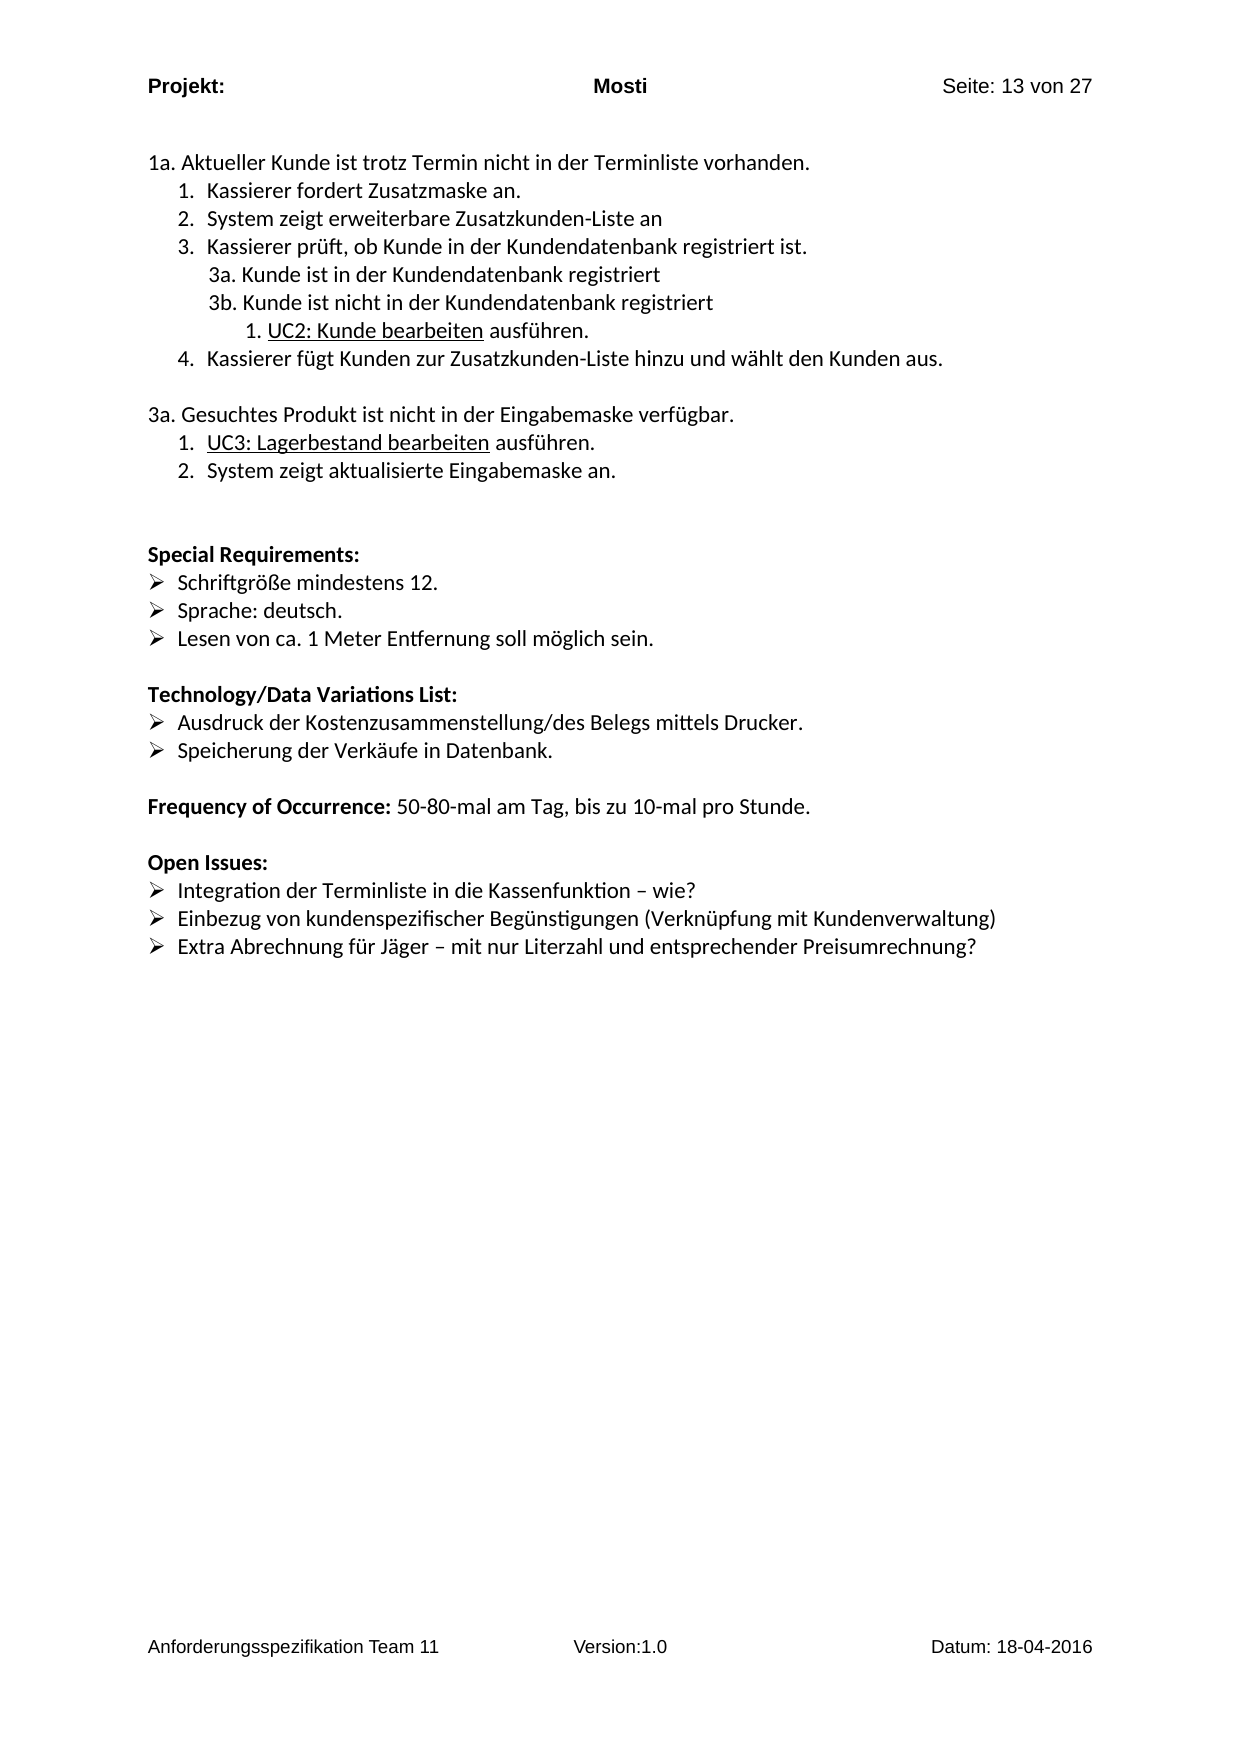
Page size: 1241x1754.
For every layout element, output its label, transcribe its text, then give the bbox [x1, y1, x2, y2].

list Kassierer prüft, ob Kunde in der Kundendatenbank registriert ist. [177, 232, 1092, 260]
list System zeigt aktualisierte Eingabemaske an. [177, 456, 1092, 484]
text Frequency of Occurrence: 50-80-mal am Tag, bis zu 10-mal pro Stunde. [148, 792, 1092, 820]
text Open Issues: [148, 848, 1092, 876]
list UC3: Lagerbestand bearbeiten ausführen. [177, 428, 1092, 456]
text Technology/Data Variations List: [148, 680, 1092, 708]
list Ausdruck der Kostenzusammenstellung/des Belegs mittels Drucker. [148, 708, 1092, 736]
list Schriftgröße mindestens 12. [148, 568, 1092, 596]
list Kassierer fordert Zusatzmaske an. [177, 176, 1092, 204]
list Speicherung der Verkäufe in Datenbank. [148, 736, 1092, 764]
text 1. UC2: Kunde bearbeiten ausführen. [177, 316, 1092, 344]
list Lesen von ca. 1 Meter Entfernung soll möglich sein. [148, 624, 1092, 652]
list Sprache: deutsch. [148, 596, 1092, 624]
text 3a. Gesuchtes Produkt ist nicht in der Eingabemaske verfügbar. [148, 400, 1092, 428]
text 1a. Aktueller Kunde ist trotz Termin nicht in der Terminliste vorhanden. [148, 148, 1092, 176]
list Integration der Terminliste in die Kassenfunktion – wie? [148, 876, 1092, 904]
text Special Requirements: [148, 540, 1092, 568]
text 3a. Kunde ist in der Kundendatenbank registriert [177, 260, 1092, 288]
list System zeigt erweiterbare Zusatzkunden-Liste an [177, 204, 1092, 232]
list Kassierer fügt Kunden zur Zusatzkunden-Liste hinzu und wählt den Kunden aus. [177, 344, 1092, 372]
list Einbezug von kundenspezifischer Begünstigungen (Verknüpfung mit Kundenverwaltung) [148, 904, 1092, 932]
list Extra Abrechnung für Jäger – mit nur Literzahl und entsprechender Preisumrechnung? [148, 932, 1092, 960]
text 3b. Kunde ist nicht in der Kundendatenbank registriert [177, 288, 1092, 316]
